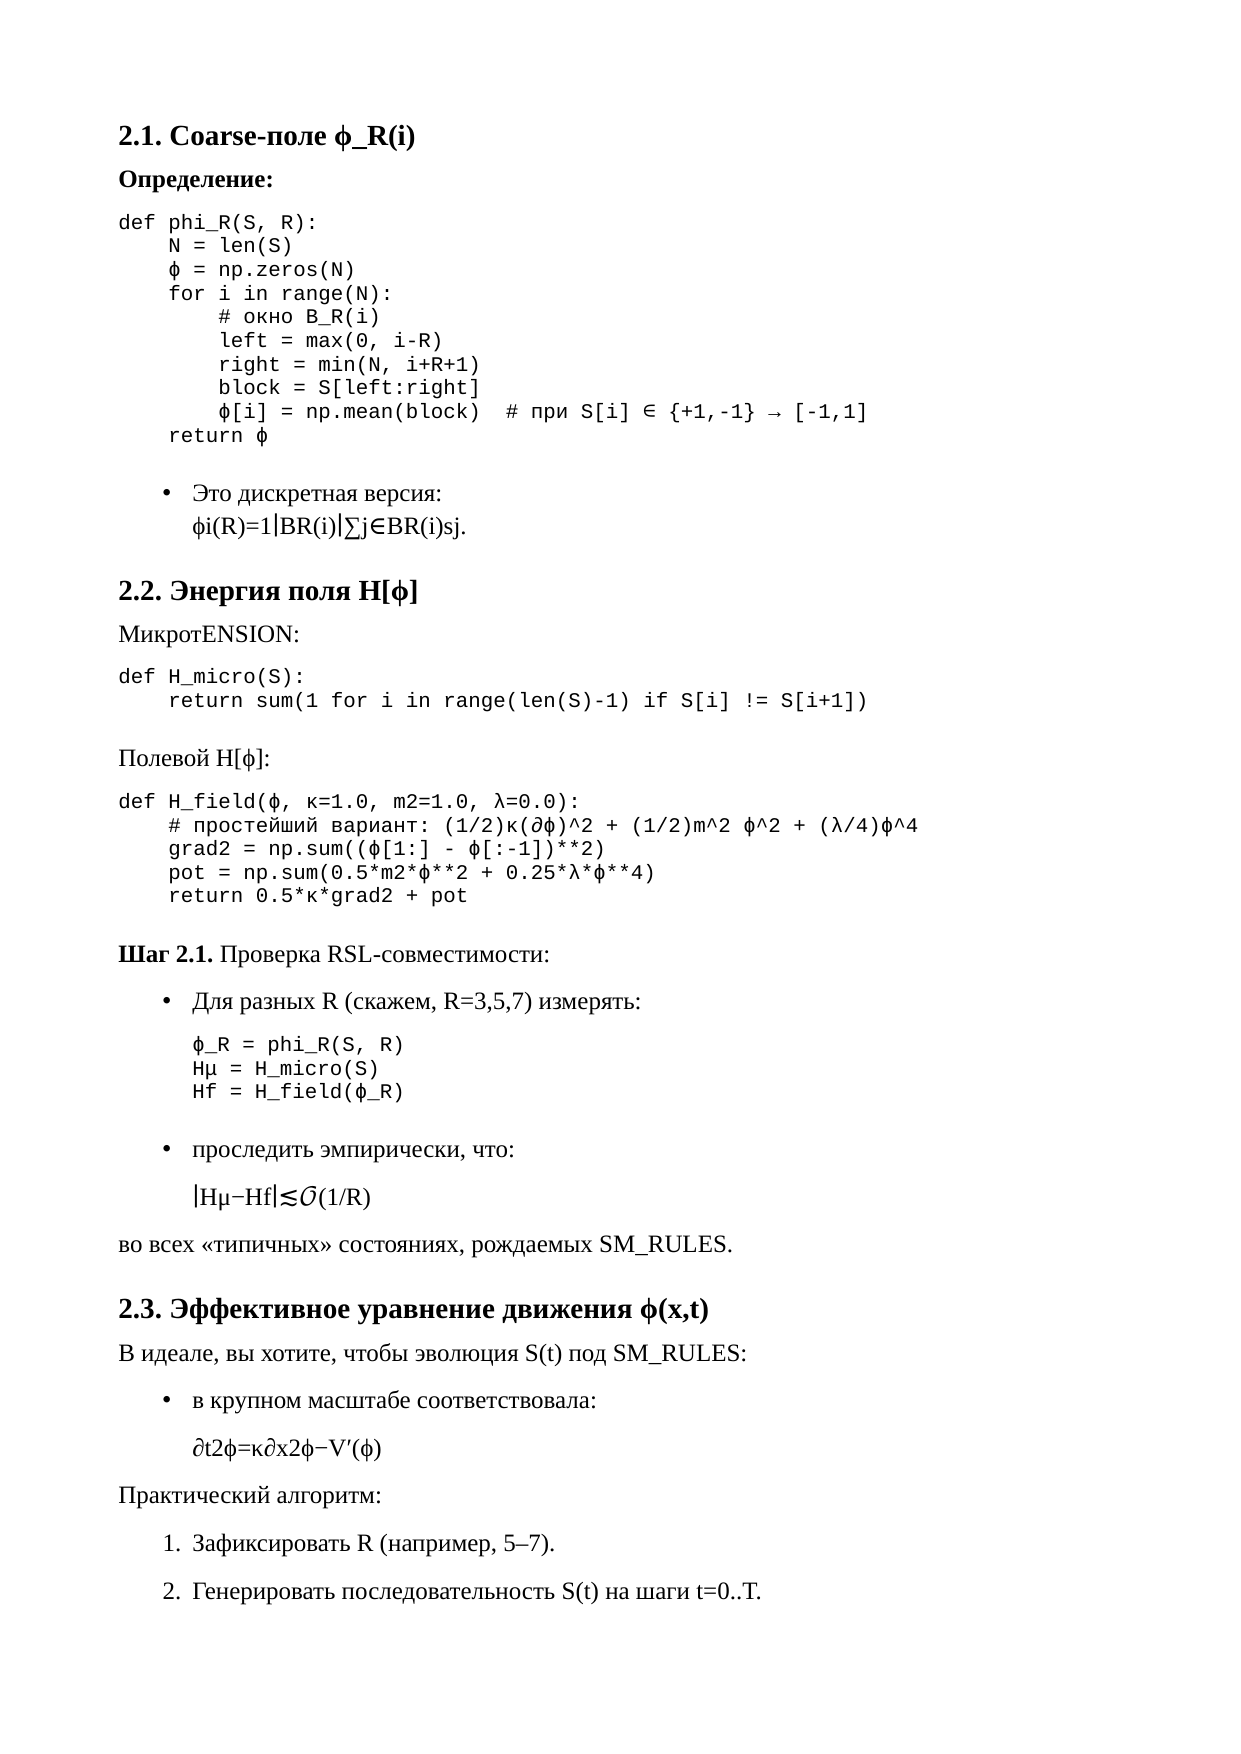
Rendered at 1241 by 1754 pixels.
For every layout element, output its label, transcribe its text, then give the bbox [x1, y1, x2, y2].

list ∣Hμ−Hf∣≲𝒪(1/R) [162, 1182, 1122, 1211]
list Hμ = H_micro(S) [162, 1057, 1122, 1081]
list в крупном масштабе соответствовала: [162, 1385, 1122, 1414]
list Зафиксировать R (например, 5–7). [162, 1528, 1122, 1557]
text def H_micro(S): [118, 667, 1122, 690]
text block = S[left:right] [118, 377, 1122, 401]
text N = len(S) [118, 235, 1122, 259]
list ∂t2ϕ=κ∂x2ϕ−V′(ϕ) [162, 1433, 1122, 1462]
text # окно B_R(i) [118, 306, 1122, 330]
text return ϕ [118, 424, 1122, 448]
text Шаг 2.1. Проверка RSL‑совместимости: [118, 939, 1122, 967]
list Генерировать последовательность S(t) на шаги t=0..T. [162, 1576, 1122, 1604]
text for i in range(N): [118, 283, 1122, 306]
text pot = np.sum(0.5*m2*ϕ**2 + 0.25*λ*ϕ**4) [118, 862, 1122, 886]
text right = min(N, i+R+1) [118, 354, 1122, 377]
text grad2 = np.sum((ϕ[1:] - ϕ[:-1])**2) [118, 838, 1122, 862]
text # простейший вариант: (1/2)κ(∂ϕ)^2 + (1/2)m^2 ϕ^2 + (λ/4)ϕ^4 [118, 814, 1122, 838]
text left = max(0, i-R) [118, 330, 1122, 354]
text def phi_R(S, R): [118, 212, 1122, 235]
text return 0.5*κ*grad2 + pot [118, 886, 1122, 909]
subtitle 2.1. Coarse‑поле ϕ_R(i) [118, 118, 1122, 152]
list Это дискретная версия: ϕi(R)=1∣BR(i)∣∑j∈BR(i)sj. [162, 478, 1122, 539]
text МикротENSION: [118, 619, 1122, 648]
text В идеале, вы хотите, чтобы эволюция S(t) под SM_RULES: [118, 1338, 1122, 1366]
text def H_field(ϕ, κ=1.0, m2=1.0, λ=0.0): [118, 791, 1122, 814]
text ϕ[i] = np.mean(block) # при S[i] ∈ {+1,-1} → [-1,1] [118, 401, 1122, 424]
text return sum(1 for i in range(len(S)-1) if S[i] != S[i+1]) [118, 690, 1122, 714]
text Полевой H[ϕ]: [118, 743, 1122, 772]
subtitle 2.3. Эффективное уравнение движения ϕ(x,t) [118, 1292, 1122, 1325]
text во всех «типичных» состояниях, рождаемых SM_RULES. [118, 1229, 1122, 1258]
text Определение: [118, 164, 1122, 193]
list проследить эмпирически, что: [162, 1134, 1122, 1163]
list Hf = H_field(ϕ_R) [162, 1081, 1122, 1105]
list ϕ_R = phi_R(S, R) [162, 1034, 1122, 1057]
list Для разных R (скажем, R=3,5,7) измерять: [162, 986, 1122, 1015]
subtitle 2.2. Энергия поля H[ϕ] [118, 573, 1122, 606]
text ϕ = np.zeros(N) [118, 259, 1122, 283]
text Практический алгоритм: [118, 1481, 1122, 1509]
